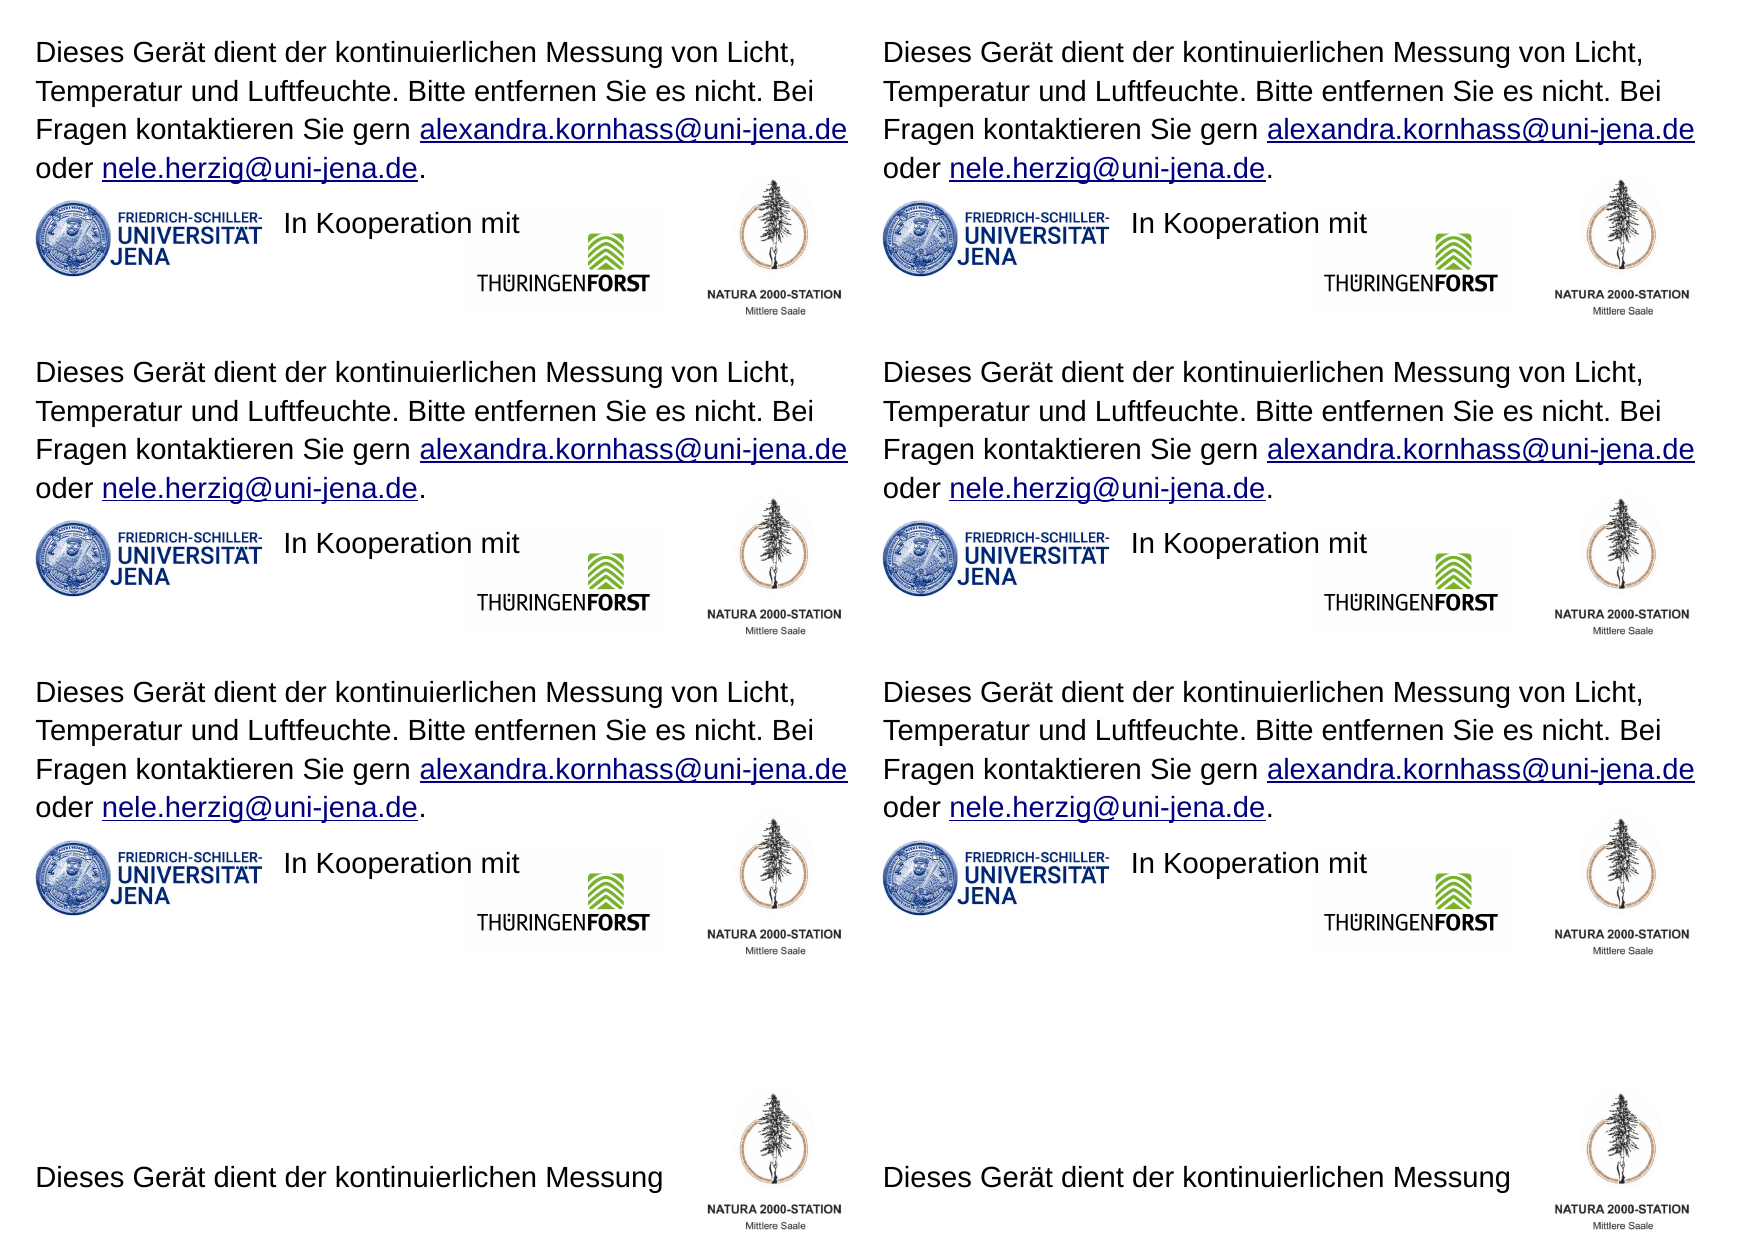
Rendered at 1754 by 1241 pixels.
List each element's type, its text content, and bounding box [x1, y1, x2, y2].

table_cell Dieses Gerät dient der kontinuierlichen Messung von Licht, Temperatur und Luftfeuchte. Bitte entfernen Sie es nicht. Bei Fragen kontaktieren Sie gern alexandra.kornhass@uni-jena.de oder nele.herzig@uni-jena.de. [30, 669, 877, 989]
picture [463, 849, 664, 955]
picture [696, 1084, 852, 1241]
picture [696, 490, 852, 646]
picture [35, 200, 263, 277]
picture [463, 209, 664, 316]
table_cell Dieses Gerät dient der kontinuierlichen Messung von Licht, Temperatur und Luftfeuchte. Bitte entfernen Sie es nicht. Bei Fragen kontaktieren Sie gern alexandra.kornhass@uni-jena.de oder nele.herzig@uni-jena.de. [30, 989, 877, 1199]
picture [1310, 209, 1512, 316]
picture [882, 520, 1110, 597]
picture [35, 520, 263, 597]
picture [882, 840, 1110, 916]
picture [1543, 490, 1700, 646]
picture [1543, 170, 1700, 326]
table_header Dieses Gerät dient der kontinuierlichen Messung von Licht, Temperatur und Luftfeuchte. Bitte entfernen Sie es nicht. Bei Fragen kontaktieren Sie gern alexandra.kornhass@uni-jena.de oder nele.herzig@uni-jena.de. [877, 30, 1724, 349]
table_cell Dieses Gerät dient der kontinuierlichen Messung von Licht, Temperatur und Luftfeuchte. Bitte entfernen Sie es nicht. Bei Fragen kontaktieren Sie gern alexandra.kornhass@uni-jena.de oder nele.herzig@uni-jena.de. [877, 989, 1724, 1199]
picture [463, 529, 664, 635]
table_header Dieses Gerät dient der kontinuierlichen Messung von Licht, Temperatur und Luftfeuchte. Bitte entfernen Sie es nicht. Bei Fragen kontaktieren Sie gern alexandra.kornhass@uni-jena.de oder nele.herzig@uni-jena.de. [30, 30, 877, 349]
picture [1310, 849, 1512, 955]
picture [696, 809, 852, 966]
picture [1543, 809, 1700, 966]
picture [1310, 529, 1512, 635]
table_cell Dieses Gerät dient der kontinuierlichen Messung von Licht, Temperatur und Luftfeuchte. Bitte entfernen Sie es nicht. Bei Fragen kontaktieren Sie gern alexandra.kornhass@uni-jena.de oder nele.herzig@uni-jena.de. [30, 349, 877, 669]
picture [696, 170, 852, 326]
picture [35, 840, 263, 916]
table_cell Dieses Gerät dient der kontinuierlichen Messung von Licht, Temperatur und Luftfeuchte. Bitte entfernen Sie es nicht. Bei Fragen kontaktieren Sie gern alexandra.kornhass@uni-jena.de oder nele.herzig@uni-jena.de. [877, 349, 1724, 669]
picture [882, 200, 1110, 277]
table_cell Dieses Gerät dient der kontinuierlichen Messung von Licht, Temperatur und Luftfeuchte. Bitte entfernen Sie es nicht. Bei Fragen kontaktieren Sie gern alexandra.kornhass@uni-jena.de oder nele.herzig@uni-jena.de. [877, 669, 1724, 989]
picture [1543, 1084, 1700, 1241]
